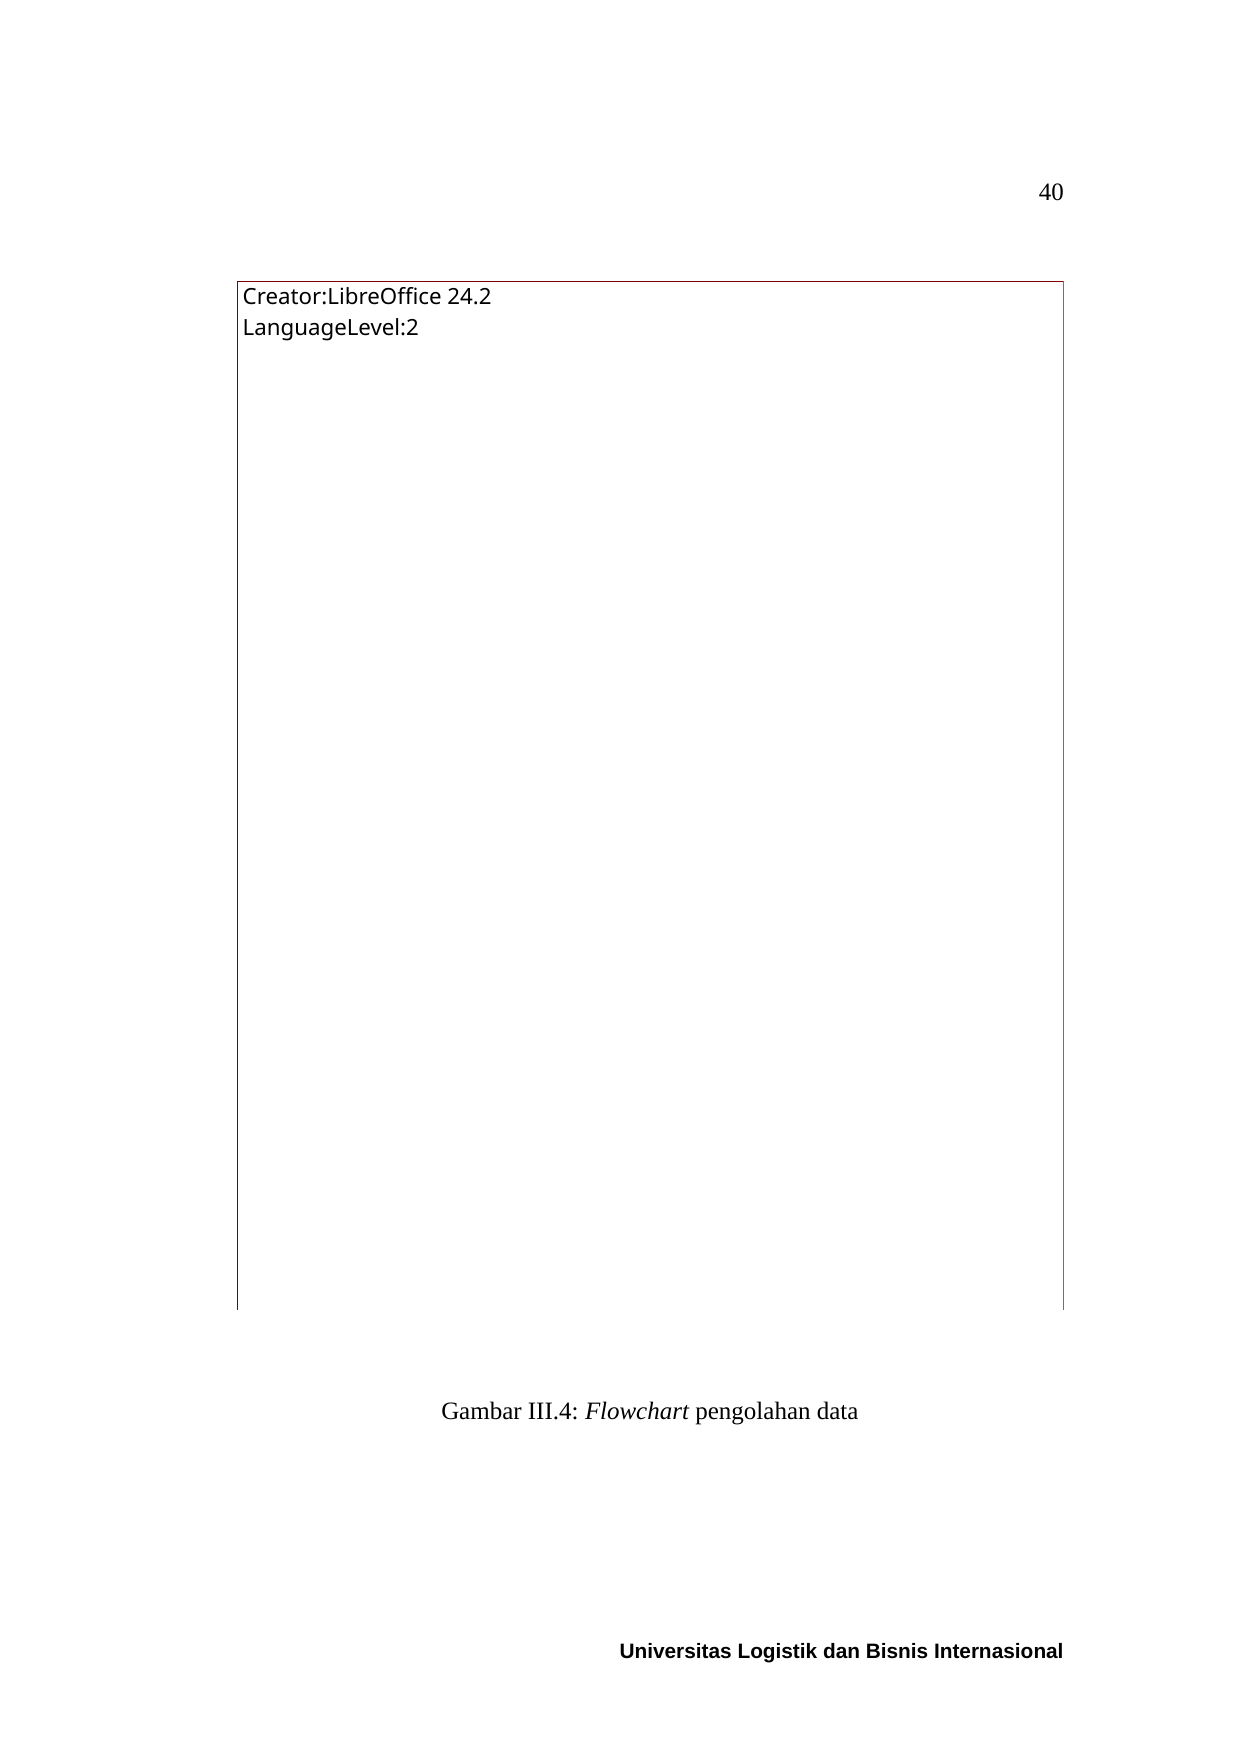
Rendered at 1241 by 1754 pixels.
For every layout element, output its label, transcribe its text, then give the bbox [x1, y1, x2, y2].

text Gambar III.4: Flowchart pengolahan data [236, 279, 1063, 1425]
